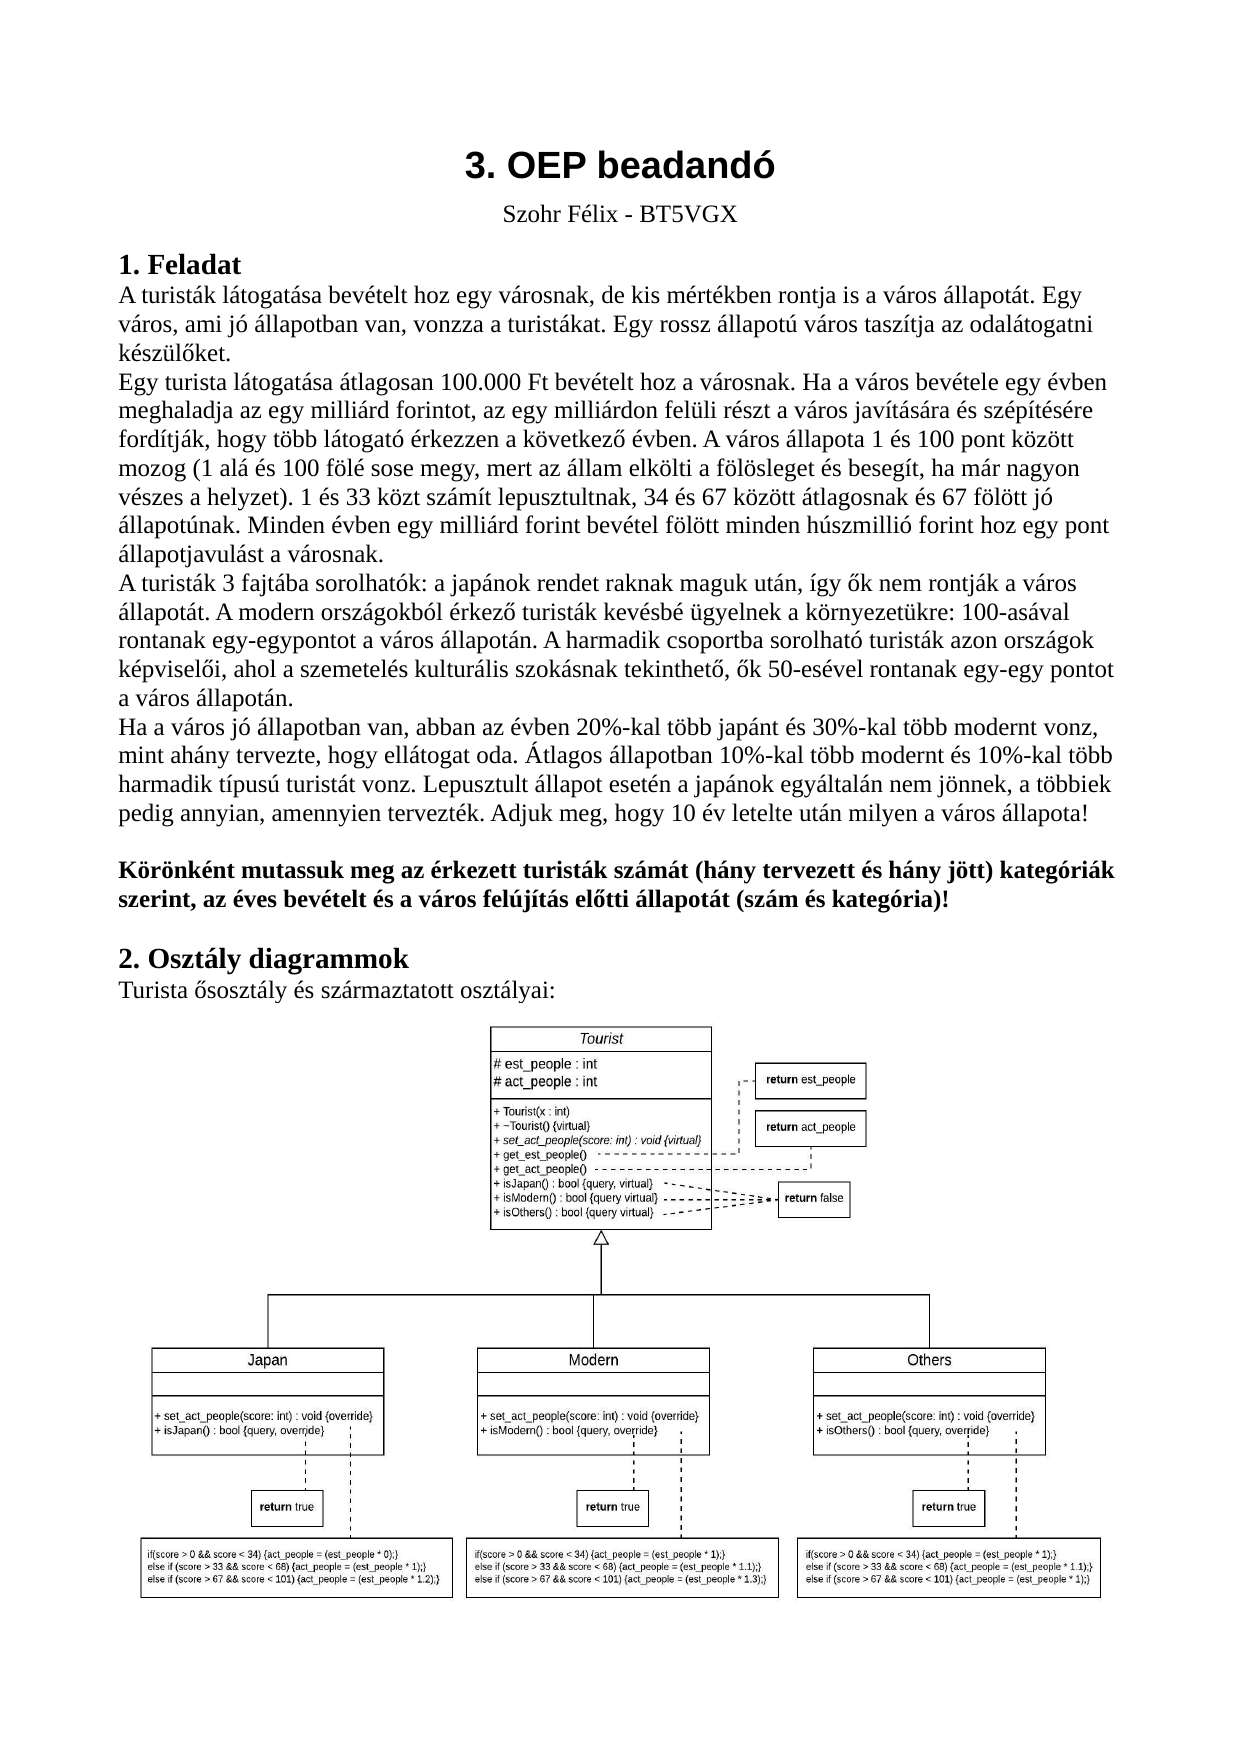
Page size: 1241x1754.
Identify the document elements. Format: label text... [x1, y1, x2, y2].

text Turista ősosztály és származtatott osztályai: [118, 975, 1122, 1003]
text Ha a város jó állapotban van, abban az évben 20%-kal több japánt és 30%-kal több modernt vonz, mint ahány tervezte, hogy ellátogat oda. Átlagos állapotban 10%-kal több modernt és 10%-kal több harmadik típusú turistát vonz. Lepusztult állapot esetén a japánok egyáltalán nem jönnek, a többiek pedig annyian, amennyien tervezték. Adjuk meg, hogy 10 év letelte után milyen a város állapota! [118, 712, 1122, 827]
subtitle 3. OEP beadandó [118, 143, 1122, 187]
picture [118, 1003, 1123, 1621]
text A turisták 3 fajtába sorolhatók: a japánok rendet raknak maguk után, így ők nem rontják a város állapotát. A modern országokból érkező turisták kevésbé ügyelnek a környezetükre: 100-asával rontanak egy-egypontot a város állapotán. A harmadik csoportba sorolható turisták azon országok képviselői, ahol a szemetelés kulturális szokásnak tekinthető, ők 50-esével rontanak egy-egy pontot a város állapotán. [118, 568, 1122, 712]
text Körönként mutassuk meg az érkezett turisták számát (hány tervezett és hány jött) kategóriák szerint, az éves bevételt és a város felújítás előtti állapotát (szám és kategória)! [118, 855, 1122, 913]
text 1. Feladat [118, 247, 1122, 280]
text A turisták látogatása bevételt hoz egy városnak, de kis mértékben rontja is a város állapotát. Egy város, ami jó állapotban van, vonzza a turistákat. Egy rossz állapotú város taszítja az odalátogatni készülőket. [118, 280, 1122, 367]
text Egy turista látogatása átlagosan 100.000 Ft bevételt hoz a városnak. Ha a város bevétele egy évben meghaladja az egy milliárd forintot, az egy milliárdon felüli részt a város javítására és szépítésére fordítják, hogy több látogató érkezzen a következő évben. A város állapota 1 és 100 pont között mozog (1 alá és 100 fölé sose megy, mert az állam elkölti a fölösleget és besegít, ha már nagyon vészes a helyzet). 1 és 33 közt számít lepusztultnak, 34 és 67 között átlagosnak és 67 fölött jó állapotúnak. Minden évben egy milliárd forint bevétel fölött minden húszmillió forint hoz egy pont állapotjavulást a városnak. [118, 367, 1122, 568]
text 2. Osztály diagrammok [118, 942, 1122, 975]
text Szohr Félix - BT5VGX [118, 199, 1122, 228]
